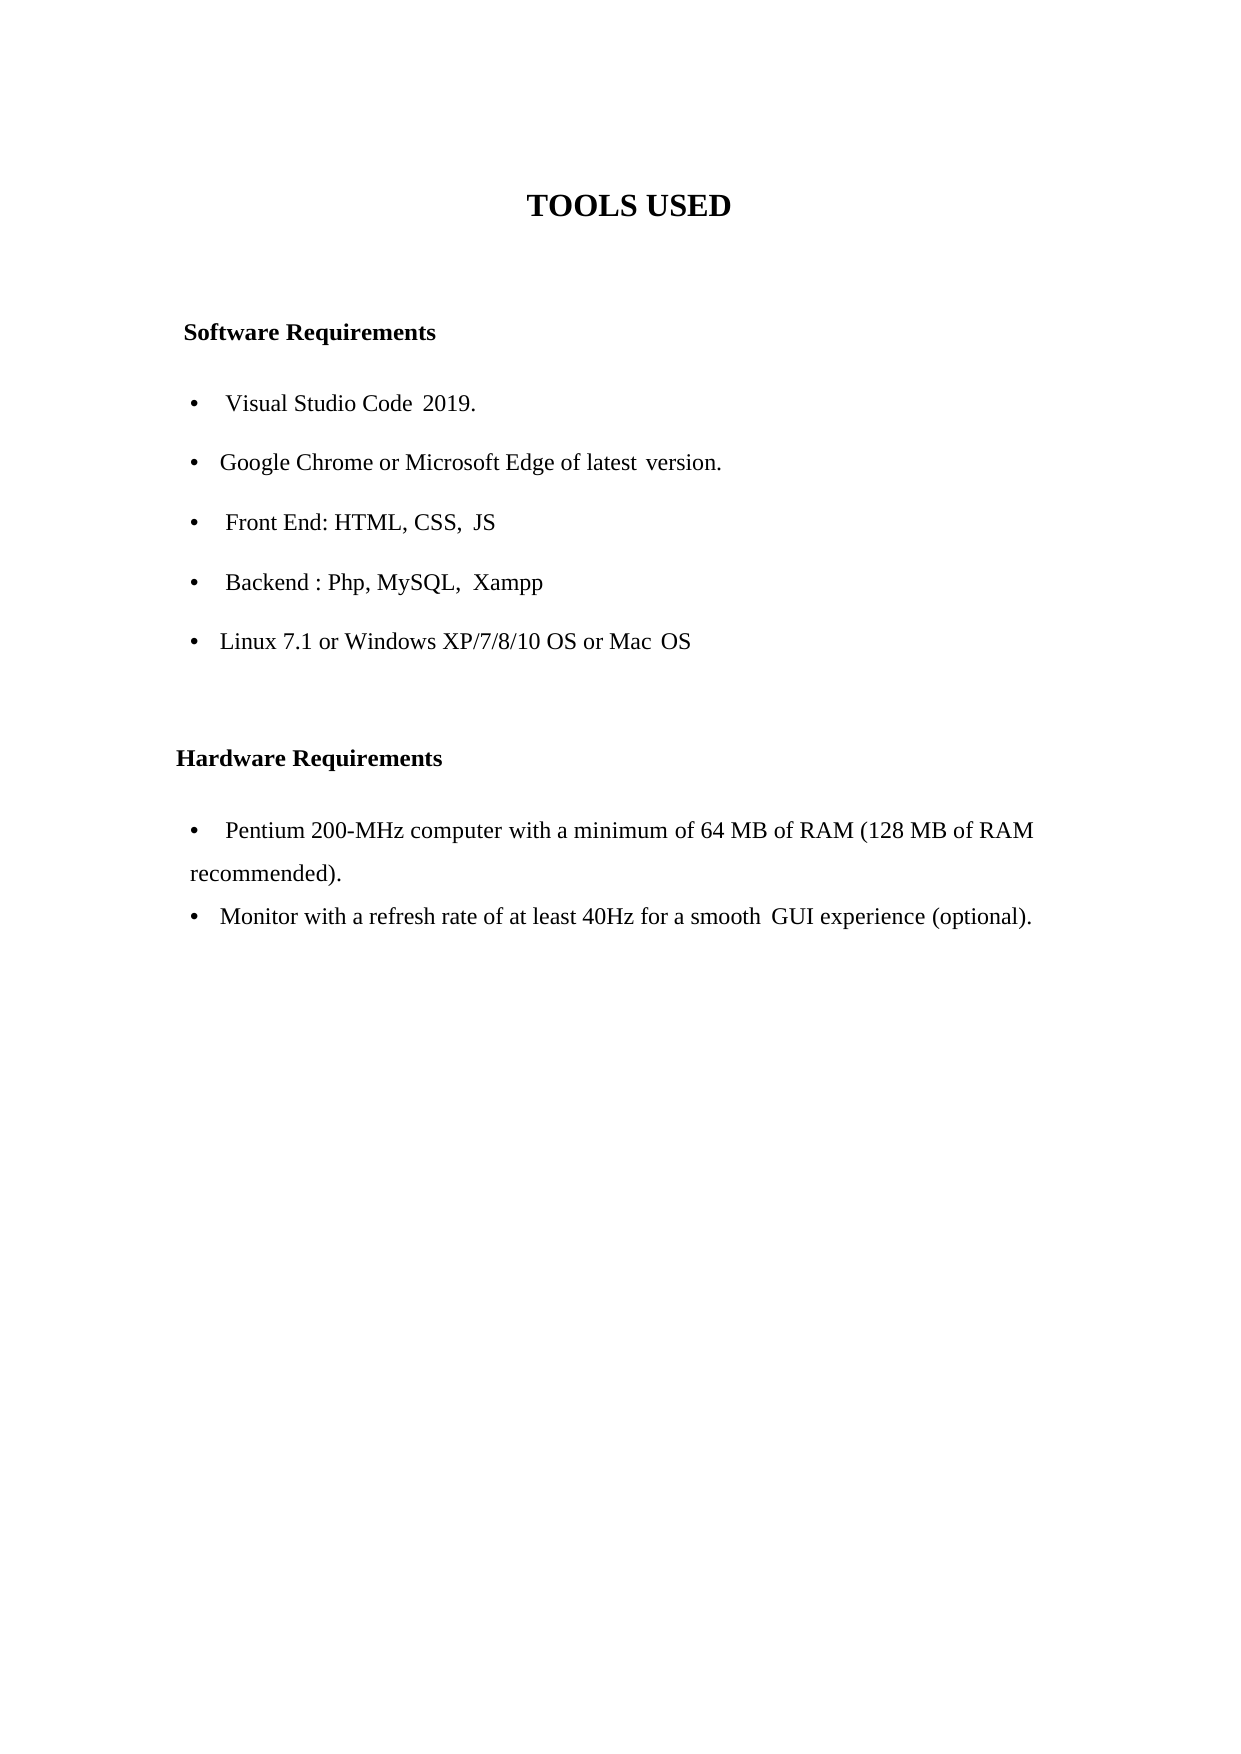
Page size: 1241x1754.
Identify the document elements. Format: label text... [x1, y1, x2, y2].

list Pentium 200-MHz computer with a minimum of 64 MB of RAM (128 MB of RAM recommended). [190, 816, 1042, 886]
text Hardware Requirements [176, 744, 1213, 772]
list Backend : Php, MySQL, Xampp [190, 568, 1213, 596]
list Google Chrome or Microsoft Edge of latest version. [190, 448, 1213, 476]
list Monitor with a refresh rate of at least 40Hz for a smooth GUI experience (optional). [190, 902, 1213, 930]
subtitle TOOLS USED [93, 186, 1165, 223]
list Linux 7.1 or Windows XP/7/8/10 OS or Mac OS [190, 627, 1213, 655]
text Software Requirements [183, 318, 1213, 345]
list Front End: HTML, CSS, JS [190, 508, 1213, 536]
list Visual Studio Code 2019. [190, 389, 1213, 417]
